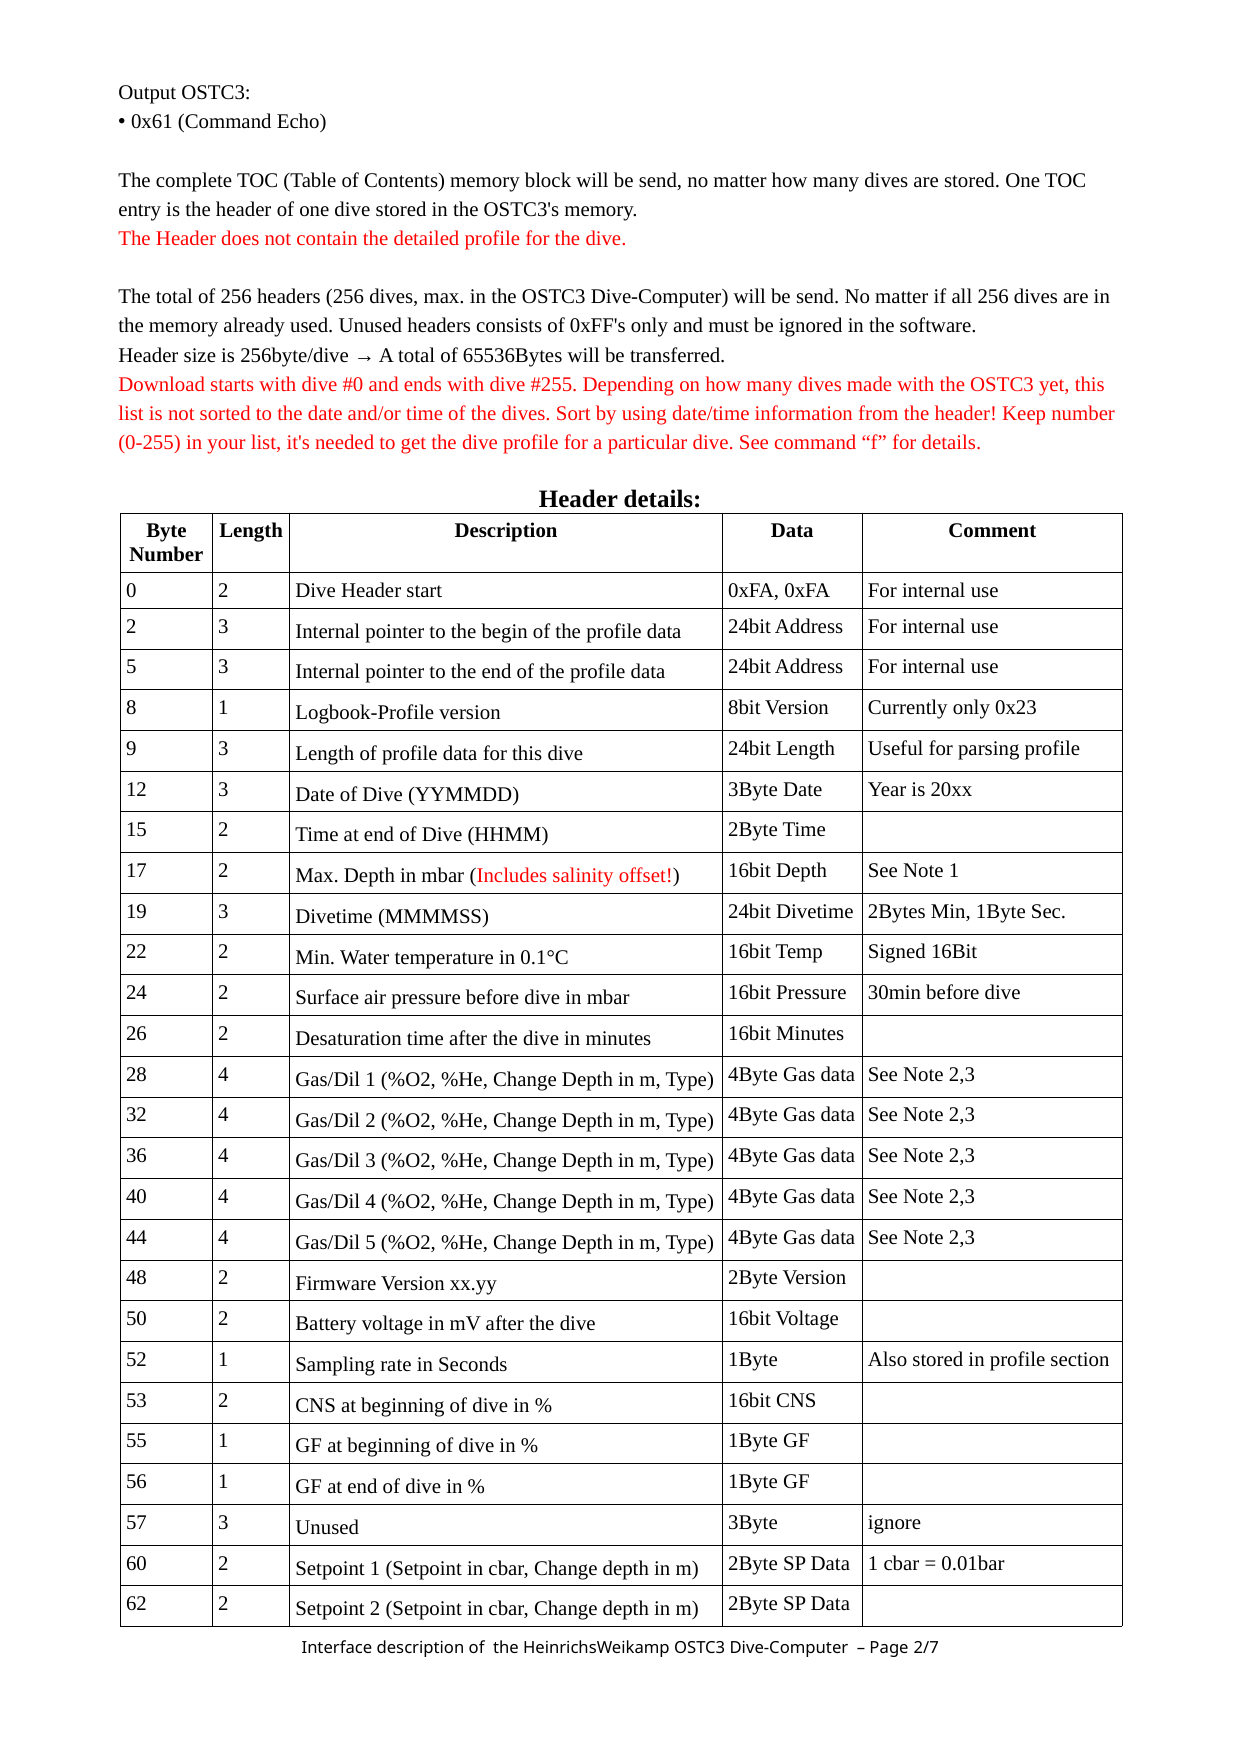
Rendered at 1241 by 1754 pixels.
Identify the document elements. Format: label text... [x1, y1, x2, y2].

table_cell 3 [213, 772, 289, 811]
table_cell 57 [121, 1505, 212, 1544]
table_cell 0 [121, 573, 212, 608]
table_cell See Note 2,3 [863, 1138, 1122, 1178]
table_cell 50 [121, 1301, 212, 1341]
table_cell 36 [121, 1138, 212, 1178]
table_cell Time at end of Dive (HHMM) [290, 812, 722, 852]
table_cell Gas/Dil 3 (%O2, %He, Change Depth in m, Type) [290, 1138, 722, 1178]
table_cell Divetime (MMMMSS) [290, 894, 722, 934]
table_cell Length of profile data for this dive [290, 731, 722, 771]
table_cell 28 [121, 1057, 212, 1097]
table_cell 53 [121, 1383, 212, 1422]
table_cell 24bit Length [723, 731, 862, 771]
table_cell Gas/Dil 4 (%O2, %He, Change Depth in m, Type) [290, 1179, 722, 1219]
table_cell See Note 1 [863, 853, 1122, 893]
table_cell CNS at beginning of dive in % [290, 1383, 722, 1422]
table_cell Gas/Dil 5 (%O2, %He, Change Depth in m, Type) [290, 1220, 722, 1259]
table_cell 3 [213, 894, 289, 934]
table_cell GF at beginning of dive in % [290, 1424, 722, 1463]
table_cell 22 [121, 935, 212, 974]
table_cell Useful for parsing profile [863, 731, 1122, 771]
table_cell 52 [121, 1342, 212, 1382]
table_cell Gas/Dil 2 (%O2, %He, Change Depth in m, Type) [290, 1098, 722, 1137]
table_header Byte Number [121, 514, 212, 572]
table_cell 4Byte Gas data [723, 1057, 862, 1097]
text The Header does not contain the detailed profile for the dive. [118, 221, 1122, 250]
table_cell ignore [863, 1505, 1122, 1544]
table_cell 2Byte SP Data [723, 1586, 862, 1626]
table_cell 4 [213, 1057, 289, 1097]
text Output OSTC3: [118, 75, 1122, 104]
table_cell 3 [213, 1505, 289, 1544]
table_cell 24bit Divetime [723, 894, 862, 934]
table_cell Date of Dive (YYMMDD) [290, 772, 722, 811]
table_cell For internal use [863, 609, 1122, 648]
table_cell 0xFA, 0xFA [723, 573, 862, 608]
table_cell 16bit Temp [723, 935, 862, 974]
table_cell [863, 1016, 1122, 1056]
table_cell 4Byte Gas data [723, 1179, 862, 1219]
table_cell 16bit Depth [723, 853, 862, 893]
table_cell Signed 16Bit [863, 935, 1122, 974]
table_cell 4 [213, 1098, 289, 1137]
table_cell [863, 1464, 1122, 1504]
table_cell 1 [213, 1342, 289, 1382]
table_cell [863, 812, 1122, 852]
table_cell 1 cbar = 0.01bar [863, 1546, 1122, 1585]
table_cell 8 [121, 690, 212, 730]
table_cell 24bit Address [723, 650, 862, 689]
table_cell 2 [213, 1546, 289, 1585]
table_header Comment [863, 514, 1122, 572]
table_cell 2 [213, 1261, 289, 1300]
table_cell 16bit Pressure [723, 975, 862, 1015]
table_cell 4Byte Gas data [723, 1138, 862, 1178]
table_cell GF at end of dive in % [290, 1464, 722, 1504]
table_cell 3Byte Date [723, 772, 862, 811]
table_cell 24bit Address [723, 609, 862, 648]
table_cell 4Byte Gas data [723, 1098, 862, 1137]
table_cell 48 [121, 1261, 212, 1300]
table_cell 16bit Voltage [723, 1301, 862, 1341]
table_cell 4 [213, 1179, 289, 1219]
table_cell 16bit CNS [723, 1383, 862, 1422]
table_cell Gas/Dil 1 (%O2, %He, Change Depth in m, Type) [290, 1057, 722, 1097]
table_cell 9 [121, 731, 212, 771]
table_cell 1 [213, 1464, 289, 1504]
table_cell 3 [213, 650, 289, 689]
table_cell 5 [121, 650, 212, 689]
table_cell Year is 20xx [863, 772, 1122, 811]
table_cell 56 [121, 1464, 212, 1504]
table_cell 60 [121, 1546, 212, 1585]
table_cell 40 [121, 1179, 212, 1219]
text The complete TOC (Table of Contents) memory block will be send, no matter how many dives are stored. One TOC entry is the header of one dive stored in the OSTC3's memory. [118, 162, 1122, 221]
table_cell For internal use [863, 573, 1122, 608]
table_cell 2 [213, 975, 289, 1015]
table_cell Also stored in profile section [863, 1342, 1122, 1382]
table_cell 24 [121, 975, 212, 1015]
table_cell 2 [213, 812, 289, 852]
table_cell 26 [121, 1016, 212, 1056]
table_cell 4 [213, 1220, 289, 1259]
table_cell Desaturation time after the dive in minutes [290, 1016, 722, 1056]
table_cell 32 [121, 1098, 212, 1137]
table_cell 19 [121, 894, 212, 934]
table_cell 3 [213, 731, 289, 771]
text Header details: [118, 483, 1122, 512]
table_cell 2 [213, 1016, 289, 1056]
table_cell Max. Depth in mbar (Includes salinity offset!) [290, 853, 722, 893]
list 0x61 (Command Echo) [118, 104, 1122, 133]
table_cell 1 [213, 690, 289, 730]
table_cell 2 [213, 1383, 289, 1422]
table_header Description [290, 514, 722, 572]
table_cell 2Byte SP Data [723, 1546, 862, 1585]
table_cell 2 [213, 935, 289, 974]
table_cell 1Byte [723, 1342, 862, 1382]
table_cell Unused [290, 1505, 722, 1544]
text Header size is 256byte/dive → A total of 65536Bytes will be transferred. [118, 337, 1122, 367]
table_cell [863, 1301, 1122, 1341]
table_cell 2 [213, 1301, 289, 1341]
table_cell 55 [121, 1424, 212, 1463]
table_cell 17 [121, 853, 212, 893]
table_cell Currently only 0x23 [863, 690, 1122, 730]
table_cell See Note 2,3 [863, 1057, 1122, 1097]
table_cell [863, 1383, 1122, 1422]
table_cell 2 [121, 609, 212, 648]
table_cell 44 [121, 1220, 212, 1259]
table_cell [863, 1586, 1122, 1626]
table_cell 3 [213, 609, 289, 648]
table_cell 2 [213, 573, 289, 608]
table_cell 1Byte GF [723, 1424, 862, 1463]
table_cell Internal pointer to the end of the profile data [290, 650, 722, 689]
table_cell Battery voltage in mV after the dive [290, 1301, 722, 1341]
table_header Data [723, 514, 862, 572]
table_cell [863, 1424, 1122, 1463]
table_cell Firmware Version xx.yy [290, 1261, 722, 1300]
table_cell 2Byte Time [723, 812, 862, 852]
table_cell 2 [213, 853, 289, 893]
table_cell 8bit Version [723, 690, 862, 730]
table_cell 16bit Minutes [723, 1016, 862, 1056]
table_cell Min. Water temperature in 0.1°C [290, 935, 722, 974]
table_cell Internal pointer to the begin of the profile data [290, 609, 722, 648]
table_cell 3Byte [723, 1505, 862, 1544]
table_cell 62 [121, 1586, 212, 1626]
table_cell See Note 2,3 [863, 1098, 1122, 1137]
table_cell Surface air pressure before dive in mbar [290, 975, 722, 1015]
table_cell 2Bytes Min, 1Byte Sec. [863, 894, 1122, 934]
table_cell 1 [213, 1424, 289, 1463]
table_cell 30min before dive [863, 975, 1122, 1015]
table_cell See Note 2,3 [863, 1220, 1122, 1259]
table_cell Setpoint 2 (Setpoint in cbar, Change depth in m) [290, 1586, 722, 1626]
table_cell 4 [213, 1138, 289, 1178]
table_cell Setpoint 1 (Setpoint in cbar, Change depth in m) [290, 1546, 722, 1585]
table_cell 2Byte Version [723, 1261, 862, 1300]
table_header Length [213, 514, 289, 572]
table_cell 4Byte Gas data [723, 1220, 862, 1259]
table_cell 1Byte GF [723, 1464, 862, 1504]
table_cell 2 [213, 1586, 289, 1626]
text The total of 256 headers (256 dives, max. in the OSTC3 Dive-Computer) will be send. No matter if all 256 dives are in the memory already used. Unused headers consists of 0xFF's only and must be ignored in the software. [118, 279, 1122, 337]
table_cell For internal use [863, 650, 1122, 689]
table_cell Sampling rate in Seconds [290, 1342, 722, 1382]
text Download starts with dive #0 and ends with dive #255. Depending on how many dives made with the OSTC3 yet, this list is not sorted to the date and/or time of the dives. Sort by using date/time information from the header! Keep number (0-255) in your list, it's needed to get the dive profile for a particular dive. See command “f” for details. [118, 367, 1122, 454]
table_cell Dive Header start [290, 573, 722, 608]
table_cell Logbook-Profile version [290, 690, 722, 730]
table_cell 12 [121, 772, 212, 811]
table_cell 15 [121, 812, 212, 852]
table_cell See Note 2,3 [863, 1179, 1122, 1219]
table_cell [863, 1261, 1122, 1300]
